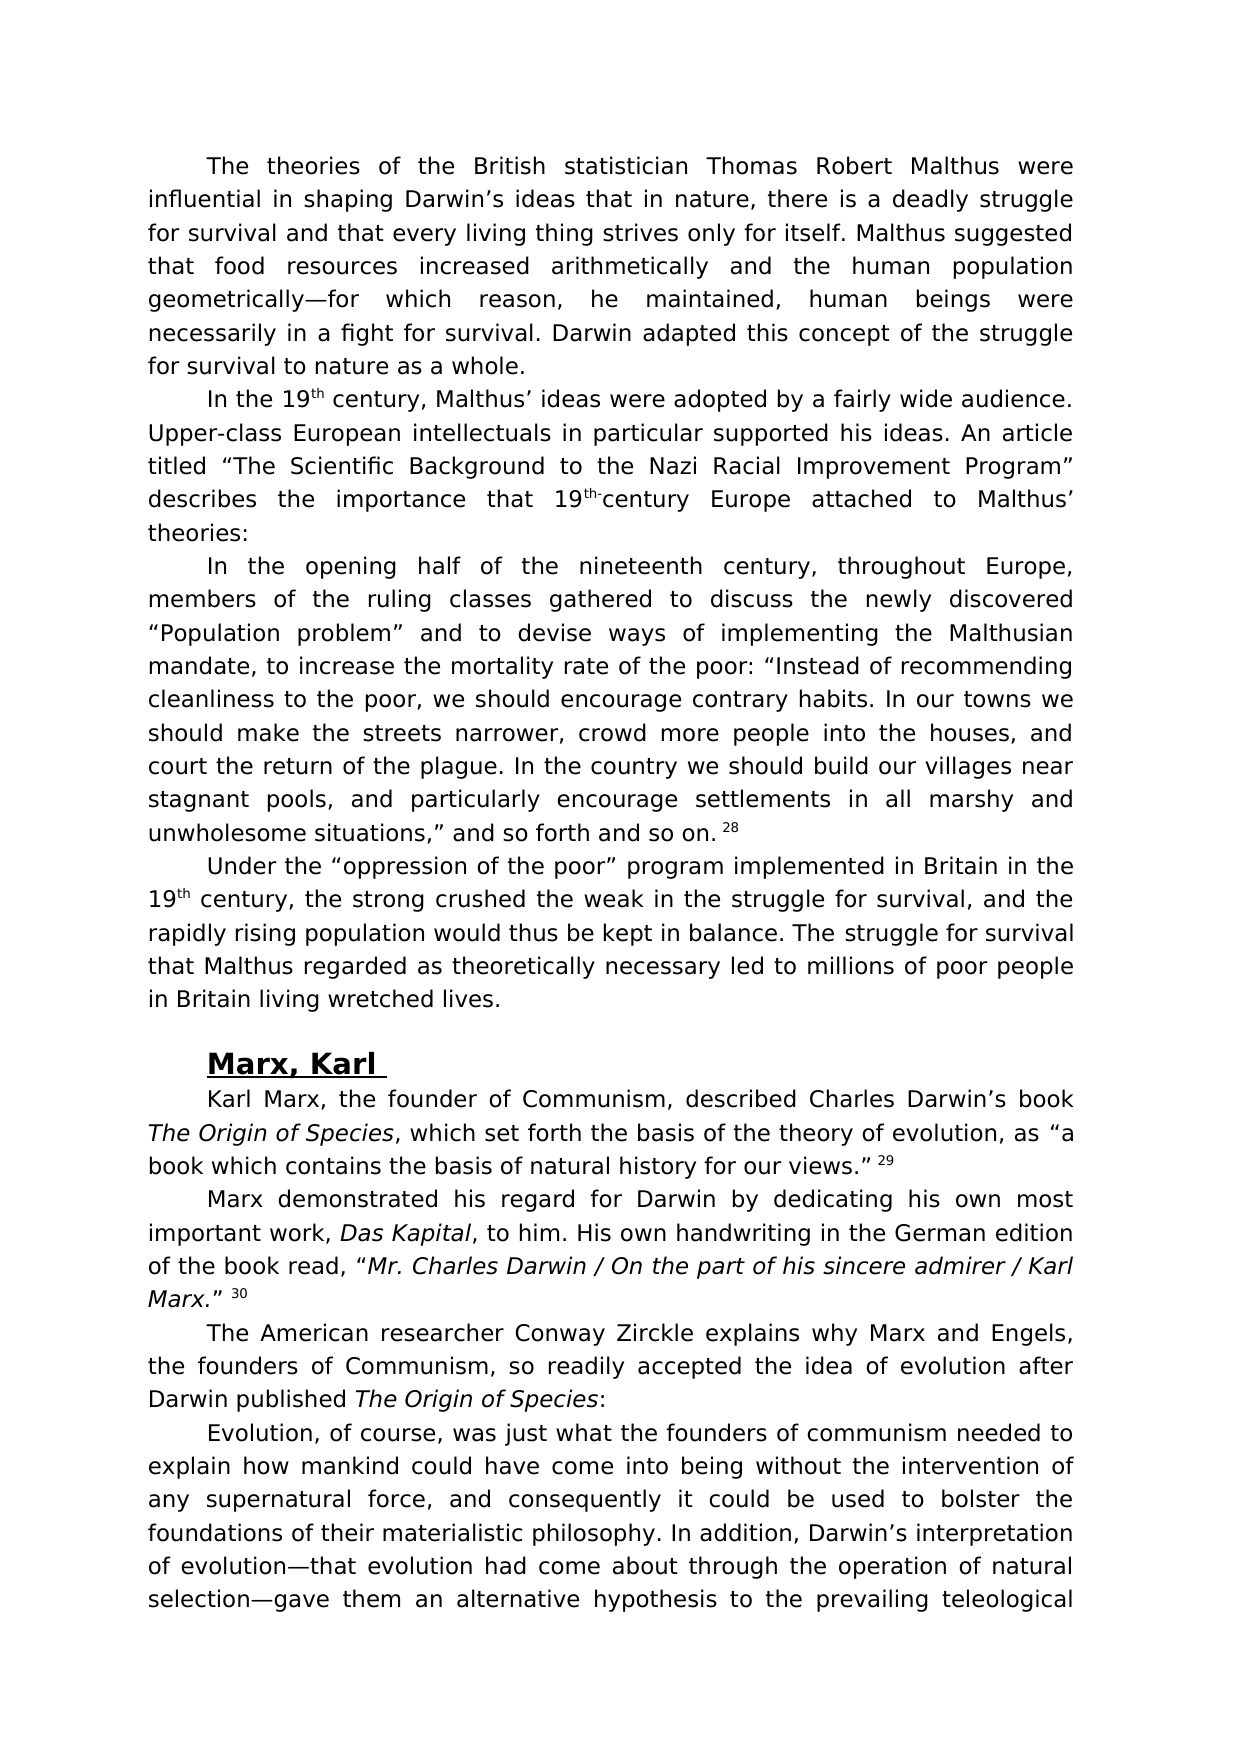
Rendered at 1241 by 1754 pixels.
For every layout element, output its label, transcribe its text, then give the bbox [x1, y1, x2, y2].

text The theories of the British statistician Thomas Robert Malthus were influential in shaping Darwin’s ideas that in nature, there is a deadly struggle for survival and that every living thing strives only for itself. Malthus suggested that food resources increased arithmetically and the human population geometrically—for which reason, he maintained, human beings were necessarily in a fight for survival. Darwin adapted this concept of the struggle for survival to nature as a whole. [148, 148, 1075, 381]
text In the 19th century, Malthus’ ideas were adopted by a fairly wide audience. Upper-class European intellectuals in particular supported his ideas. An article titled “The Scientific Background to the Nazi Racial Improvement Program” describes the importance that 19th-century Europe attached to Malthus’ theories: [148, 381, 1075, 548]
text Marx demonstrated his regard for Darwin by dedicating his own most important work, Das Kapital, to him. His own handwriting in the German edition of the book read, “Mr. Charles Darwin / On the part of his sincere admirer / Karl Marx.” [148, 1181, 1075, 1314]
text Under the “oppression of the poor” program implemented in Britain in the 19th century, the strong crushed the weak in the struggle for survival, and the rapidly rising population would thus be kept in balance. The struggle for survival that Malthus regarded as theoretically necessary led to millions of poor people in Britain living wretched lives. [148, 848, 1075, 1014]
text The American researcher Conway Zirckle explains why Marx and Engels, the founders of Communism, so readily accepted the idea of evolution after Darwin published The Origin of Species: [148, 1314, 1075, 1414]
text Evolution, of course, was just what the founders of communism needed to explain how mankind could have come into being without the intervention of any supernatural force, and consequently it could be used to bolster the foundations of their materialistic philosophy. In addition, Darwin’s interpretation of evolution—that evolution had come about through the operation of natural selection—gave them an alternative hypothesis to the prevailing teleological [148, 1414, 1075, 1614]
text In the opening half of the nineteenth century, throughout Europe, members of the ruling classes gathered to discuss the newly discovered “Population problem” and to devise ways of implementing the Malthusian mandate, to increase the mortality rate of the poor: “Instead of recommending cleanliness to the poor, we should encourage contrary habits. In our towns we should make the streets narrower, crowd more people into the houses, and court the return of the plague. In the country we should build our villages near stagnant pools, and particularly encourage settlements in all marshy and unwholesome situations,” and so forth and so on. [148, 548, 1075, 848]
text Karl Marx, the founder of Communism, described Charles Darwin’s book The Origin of Species, which set forth the basis of the theory of evolution, as “a book which contains the basis of natural history for our views.” [148, 1081, 1075, 1181]
text Marx, Karl [148, 1048, 1075, 1081]
